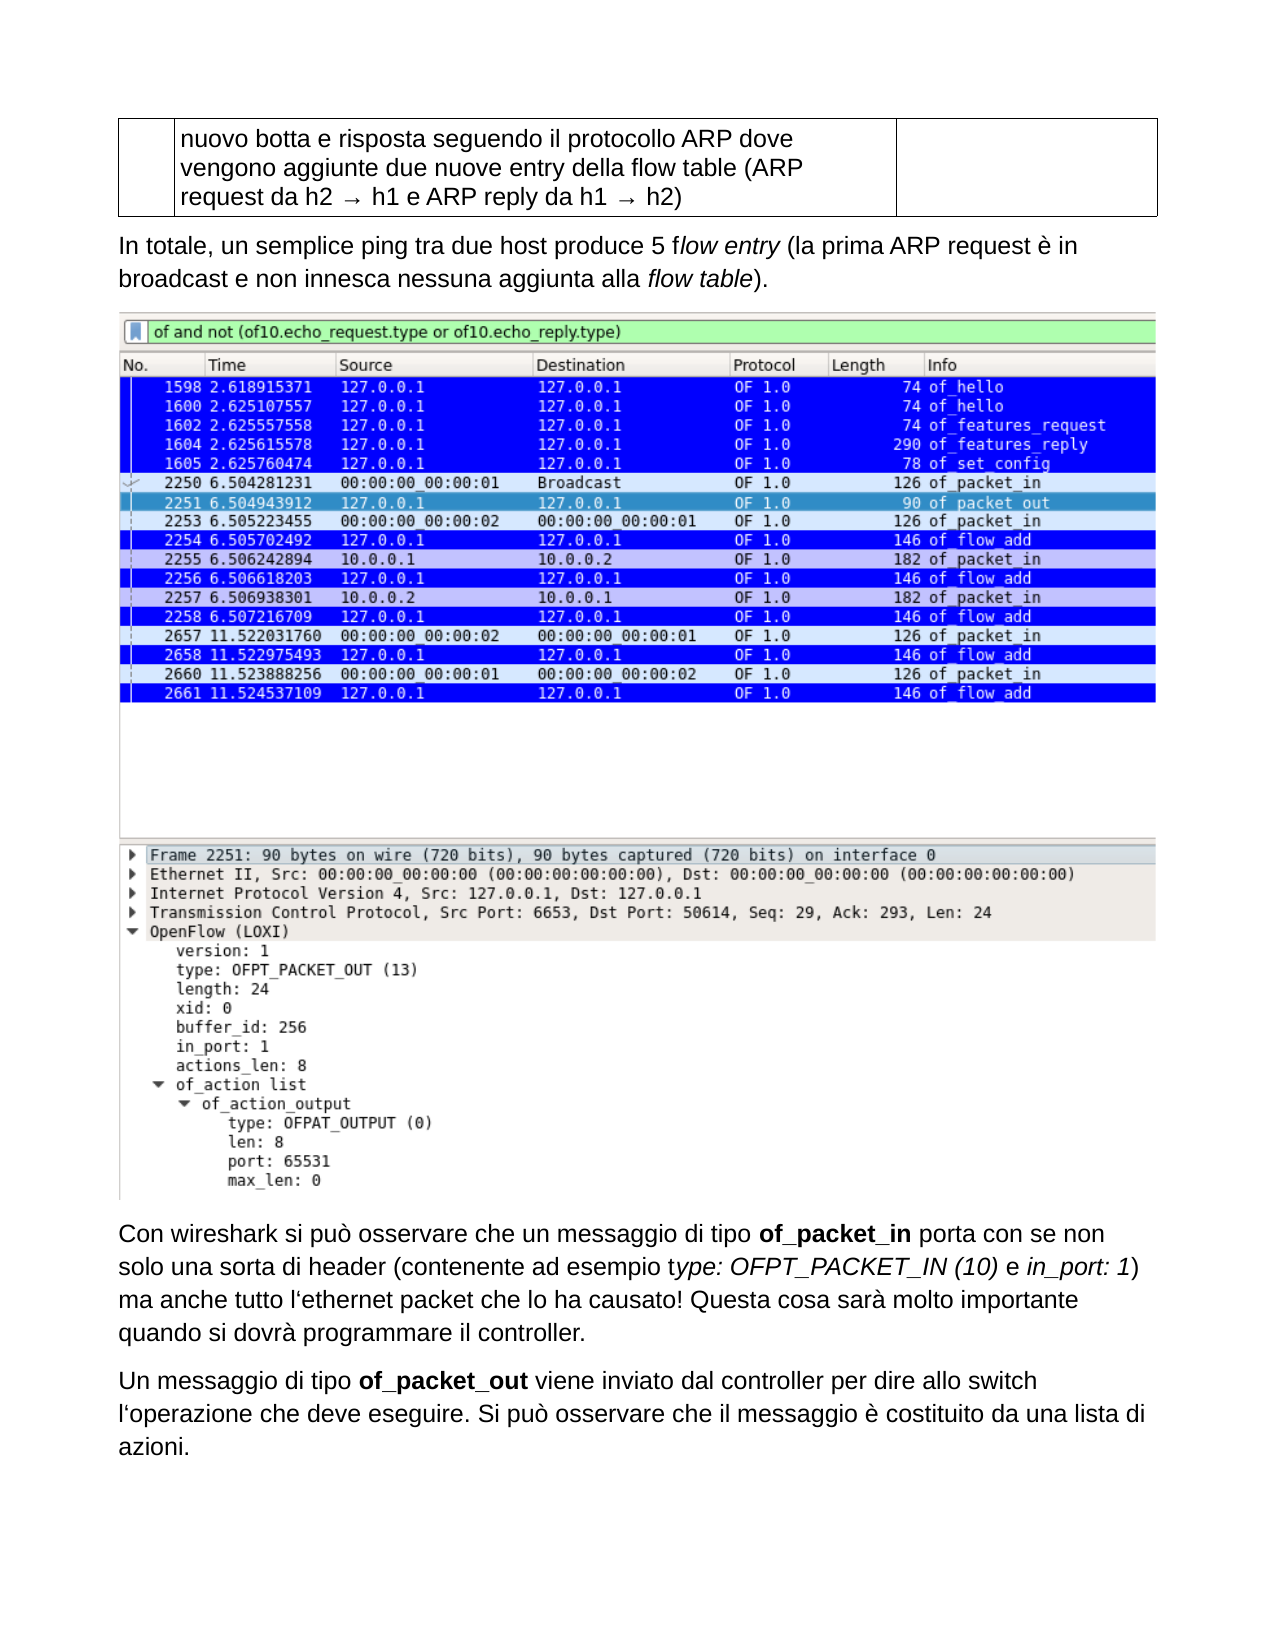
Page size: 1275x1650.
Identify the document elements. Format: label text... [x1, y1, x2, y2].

text In totale, un semplice ping tra due host produce 5 flow entry (la prima ARP request è in broadcast e non innesca nessuna aggiunta alla flow table). [118, 231, 1157, 293]
table_cell [897, 119, 1157, 216]
text Un messaggio di tipo of_packet_out viene inviato dal controller per dire allo switch l‘operazione che deve eseguire. Si può osservare che il messaggio è costituito da una lista di azioni. [118, 1366, 1157, 1461]
table_cell nuovo botta e risposta seguendo il protocollo ARP dove vengono aggiunte due nuove entry della flow table (ARP request da h2 → h1 e ARP reply da h1 → h2) [175, 119, 896, 216]
table_cell [119, 119, 174, 216]
text Con wireshark si può osservare che un messaggio di tipo of_packet_in porta con se non solo una sorta di header (contenente ad esempio type: OFPT_PACKET_IN (10) e in_port: 1) ma anche tutto l‘ethernet packet che lo ha causato! Questa cosa sarà molto importante quando si dovrà programmare il controller. [118, 312, 1157, 1347]
picture [119, 312, 1156, 1200]
